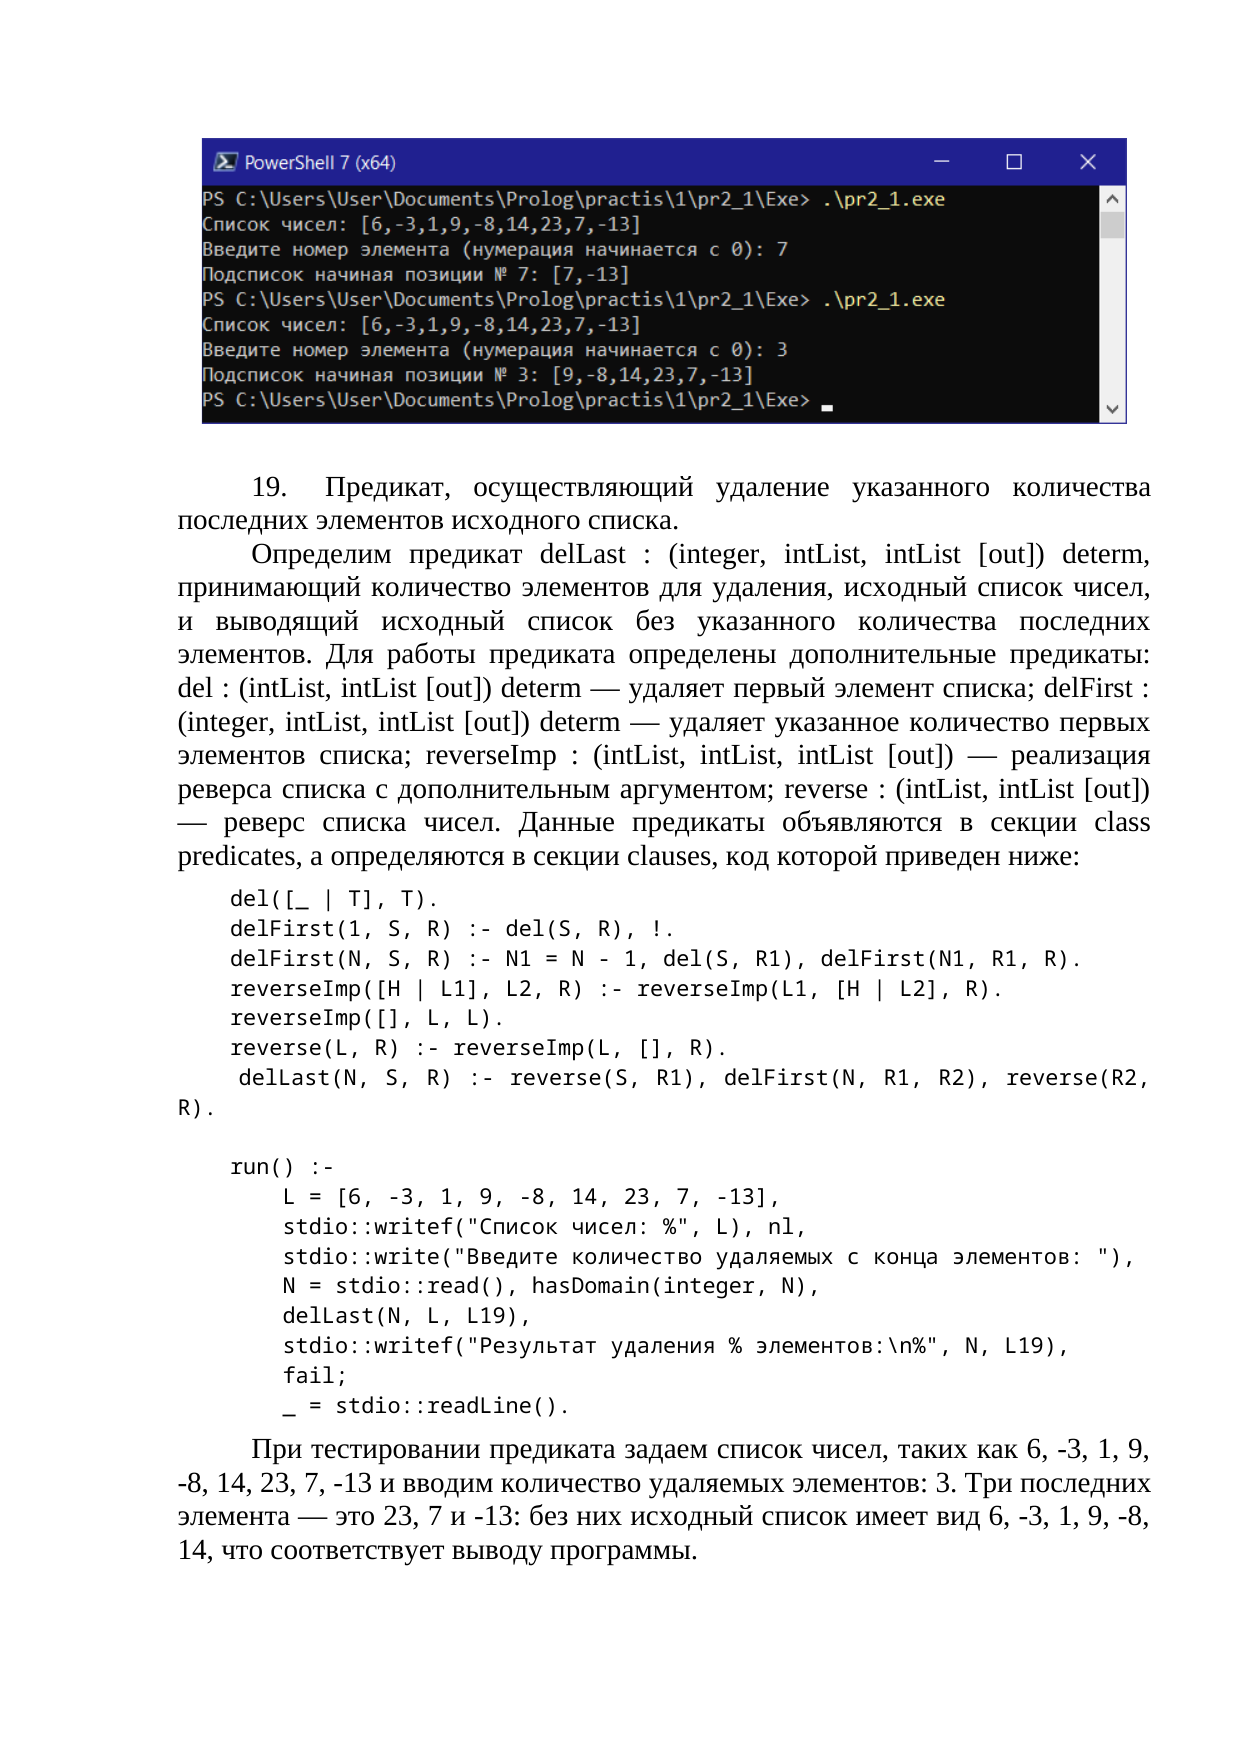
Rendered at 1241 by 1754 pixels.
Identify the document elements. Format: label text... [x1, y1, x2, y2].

text N = stdio::read(), hasDomain(integer, N), [177, 1271, 1152, 1300]
text stdio::writef("Список чисел: %", L), nl, [177, 1211, 1152, 1241]
text fail; [177, 1360, 1152, 1390]
text reverseImp([H | L1], L2, R) :- reverseImp(L1, [H | L2], R). [177, 973, 1152, 1002]
text При тестировании предиката задаем список чисел, таких как 6, -3, 1, 9, -8, 14, 23, 7, -13 и вводим количество удаляемых элементов: 3. Три последних элемента — это 23, 7 и -13: без них исходный список имеет вид 6, -3, 1, 9, -8, 14, что соответствует выводу программы. [177, 1431, 1152, 1565]
picture [201, 138, 1127, 424]
text reverse(L, R) :- reverseImp(L, [], R). [177, 1032, 1152, 1062]
text delFirst(N, S, R) :- N1 = N - 1, del(S, R1), delFirst(N1, R1, R). [177, 943, 1152, 973]
text Определим предикат delLast : (integer, intList, intList [out]) determ, принимающий количество элементов для удаления, исходный список чисел, и выводящий исходный список без указанного количества последних элементов. Для работы предиката определены дополнительные предикаты: del : (intList, intList [out]) determ — удаляет первый элемент списка; delFirst : (integer, intList, intList [out]) determ — удаляет указанное количество первых элементов списка; reverseImp : (intList, intList, intList [out]) — реализация реверса списка с дополнительным аргументом; reverse : (intList, intList [out]) — реверс списка чисел. Данные предикаты объявляются в секции class predicates, а определяются в секции clauses, код которой приведен ниже: [177, 536, 1152, 871]
text stdio::writef("Результат удаления % элементов:\n%", N, L19), [177, 1330, 1152, 1360]
text _ = stdio::readLine(). [177, 1390, 1152, 1419]
list Предикат, осуществляющий удаление указанного количества последних элементов исходного списка. [177, 469, 1152, 536]
text delLast(N, S, R) :- reverse(S, R1), delFirst(N, R1, R2), reverse(R2, R). [177, 1062, 1152, 1122]
text del([_ | T], T). [177, 883, 1152, 913]
text reverseImp([], L, L). [177, 1002, 1152, 1032]
text delLast(N, L, L19), [177, 1300, 1152, 1330]
text L = [6, -3, 1, 9, -8, 14, 23, 7, -13], [177, 1181, 1152, 1211]
text delFirst(1, S, R) :- del(S, R), !. [177, 913, 1152, 943]
text stdio::write("Введите количество удаляемых с конца элементов: "), [177, 1241, 1152, 1271]
text run() :- [177, 1151, 1152, 1181]
